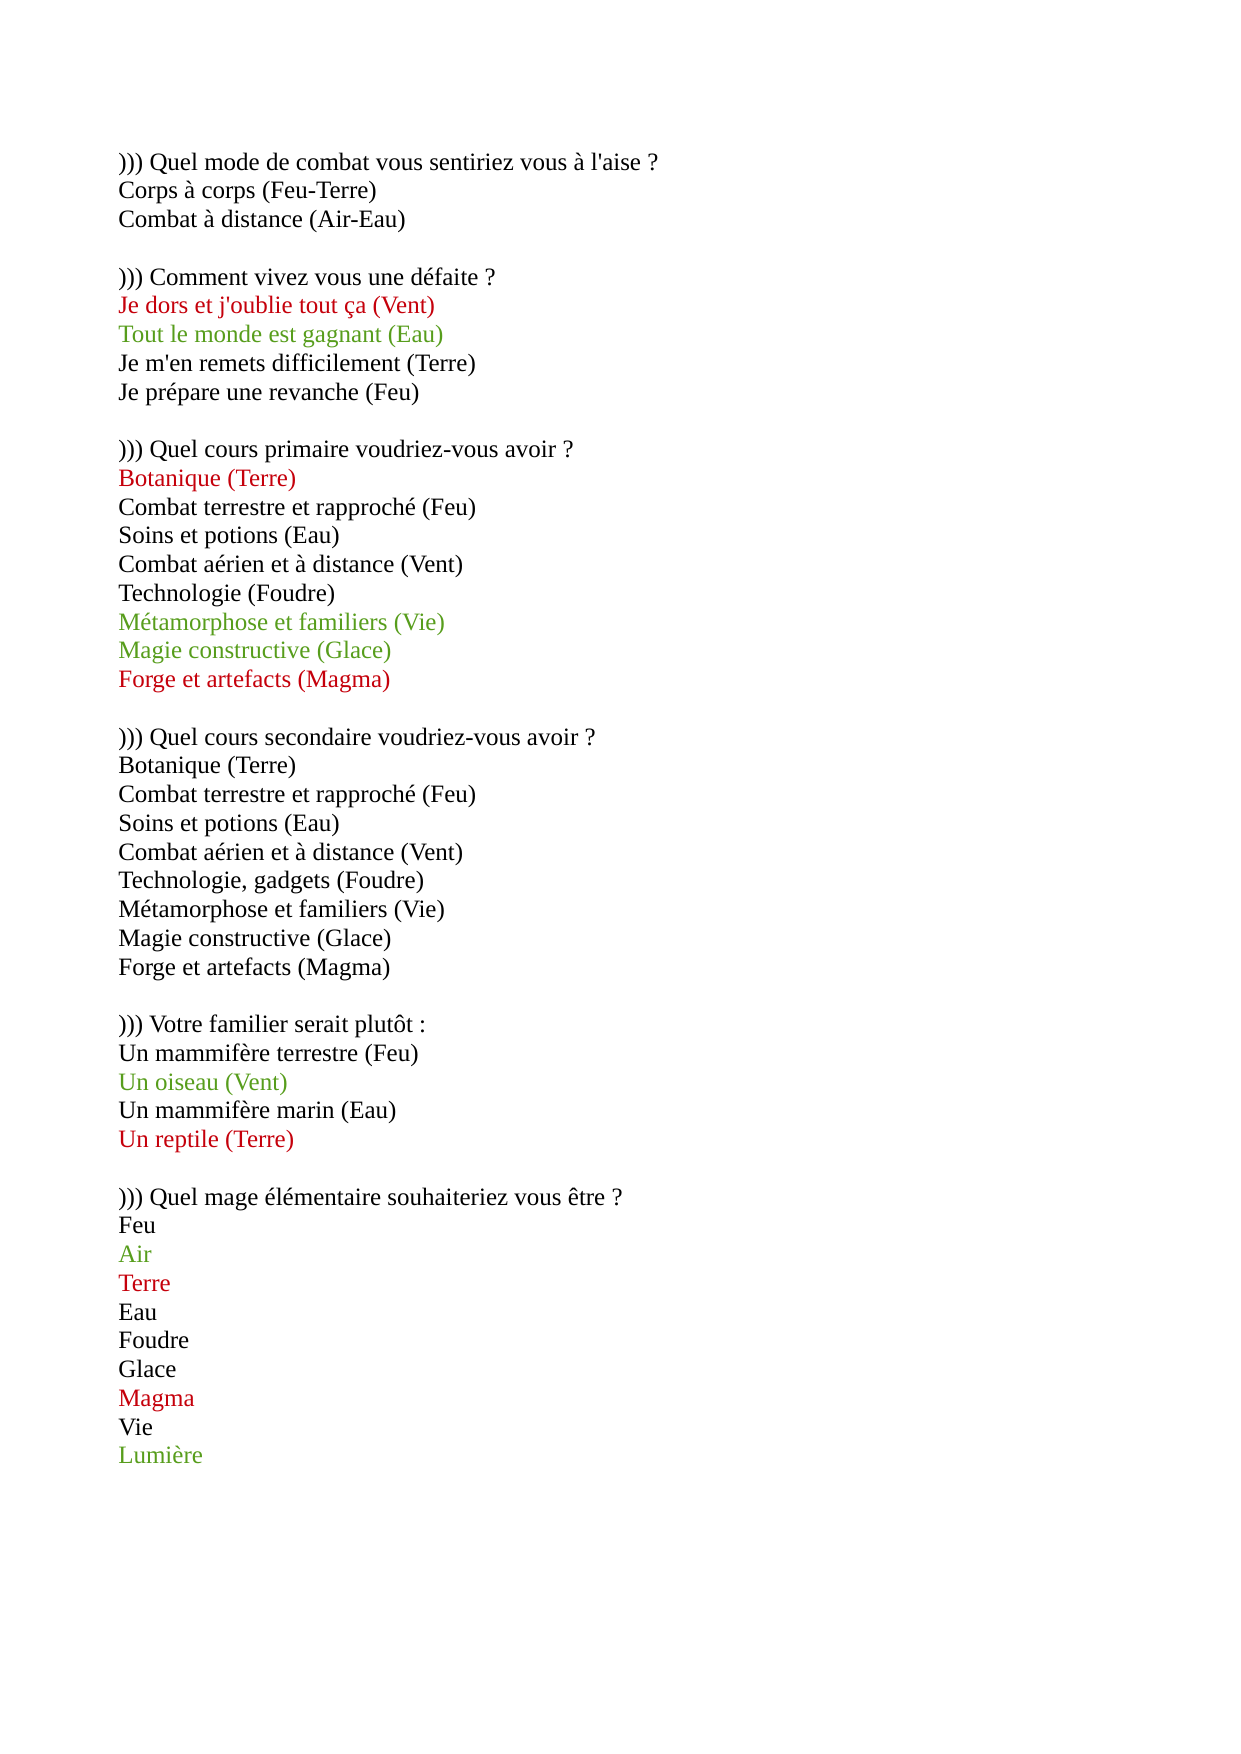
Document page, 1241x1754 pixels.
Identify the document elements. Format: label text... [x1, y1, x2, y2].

text Glace [118, 1354, 1122, 1383]
text ))) Quel cours primaire voudriez-vous avoir ? [118, 434, 1122, 463]
text Feu [118, 1211, 1122, 1239]
text Je m'en remets difficilement (Terre) [118, 348, 1122, 377]
text Un oiseau (Vent) [118, 1067, 1122, 1096]
text Combat aérien et à distance (Vent) [118, 549, 1122, 578]
text Métamorphose et familiers (Vie) [118, 607, 1122, 636]
text ))) Comment vivez vous une défaite ? [118, 262, 1122, 291]
text ))) Quel cours secondaire voudriez-vous avoir ? [118, 722, 1122, 751]
text Je dors et j'oublie tout ça (Vent) [118, 291, 1122, 319]
text Foudre [118, 1326, 1122, 1354]
text Vie [118, 1412, 1122, 1441]
text Soins et potions (Eau) [118, 808, 1122, 837]
text Soins et potions (Eau) [118, 521, 1122, 549]
text Forge et artefacts (Magma) [118, 664, 1122, 693]
text Forge et artefacts (Magma) [118, 952, 1122, 981]
text Technologie, gadgets (Foudre) [118, 866, 1122, 894]
text Magie constructive (Glace) [118, 636, 1122, 664]
text Magma [118, 1383, 1122, 1412]
text Air [118, 1239, 1122, 1268]
text Combat terrestre et rapproché (Feu) [118, 492, 1122, 521]
text Eau [118, 1297, 1122, 1326]
text Lumière [118, 1441, 1122, 1469]
text Combat terrestre et rapproché (Feu) [118, 779, 1122, 808]
text Un mammifère terrestre (Feu) [118, 1038, 1122, 1067]
text Magie constructive (Glace) [118, 923, 1122, 952]
text Botanique (Terre) [118, 463, 1122, 492]
text Corps à corps (Feu-Terre) [118, 176, 1122, 204]
text ))) Quel mode de combat vous sentiriez vous à l'aise ? [118, 147, 1122, 176]
text Un reptile (Terre) [118, 1124, 1122, 1153]
text Combat à distance (Air-Eau) [118, 204, 1122, 233]
text Je prépare une revanche (Feu) [118, 377, 1122, 406]
text Un mammifère marin (Eau) [118, 1096, 1122, 1124]
text Métamorphose et familiers (Vie) [118, 894, 1122, 923]
text Combat aérien et à distance (Vent) [118, 837, 1122, 866]
text Tout le monde est gagnant (Eau) [118, 319, 1122, 348]
text Terre [118, 1268, 1122, 1297]
text Technologie (Foudre) [118, 578, 1122, 607]
text ))) Quel mage élémentaire souhaiteriez vous être ? [118, 1182, 1122, 1211]
text ))) Votre familier serait plutôt : [118, 1009, 1122, 1038]
text Botanique (Terre) [118, 751, 1122, 779]
